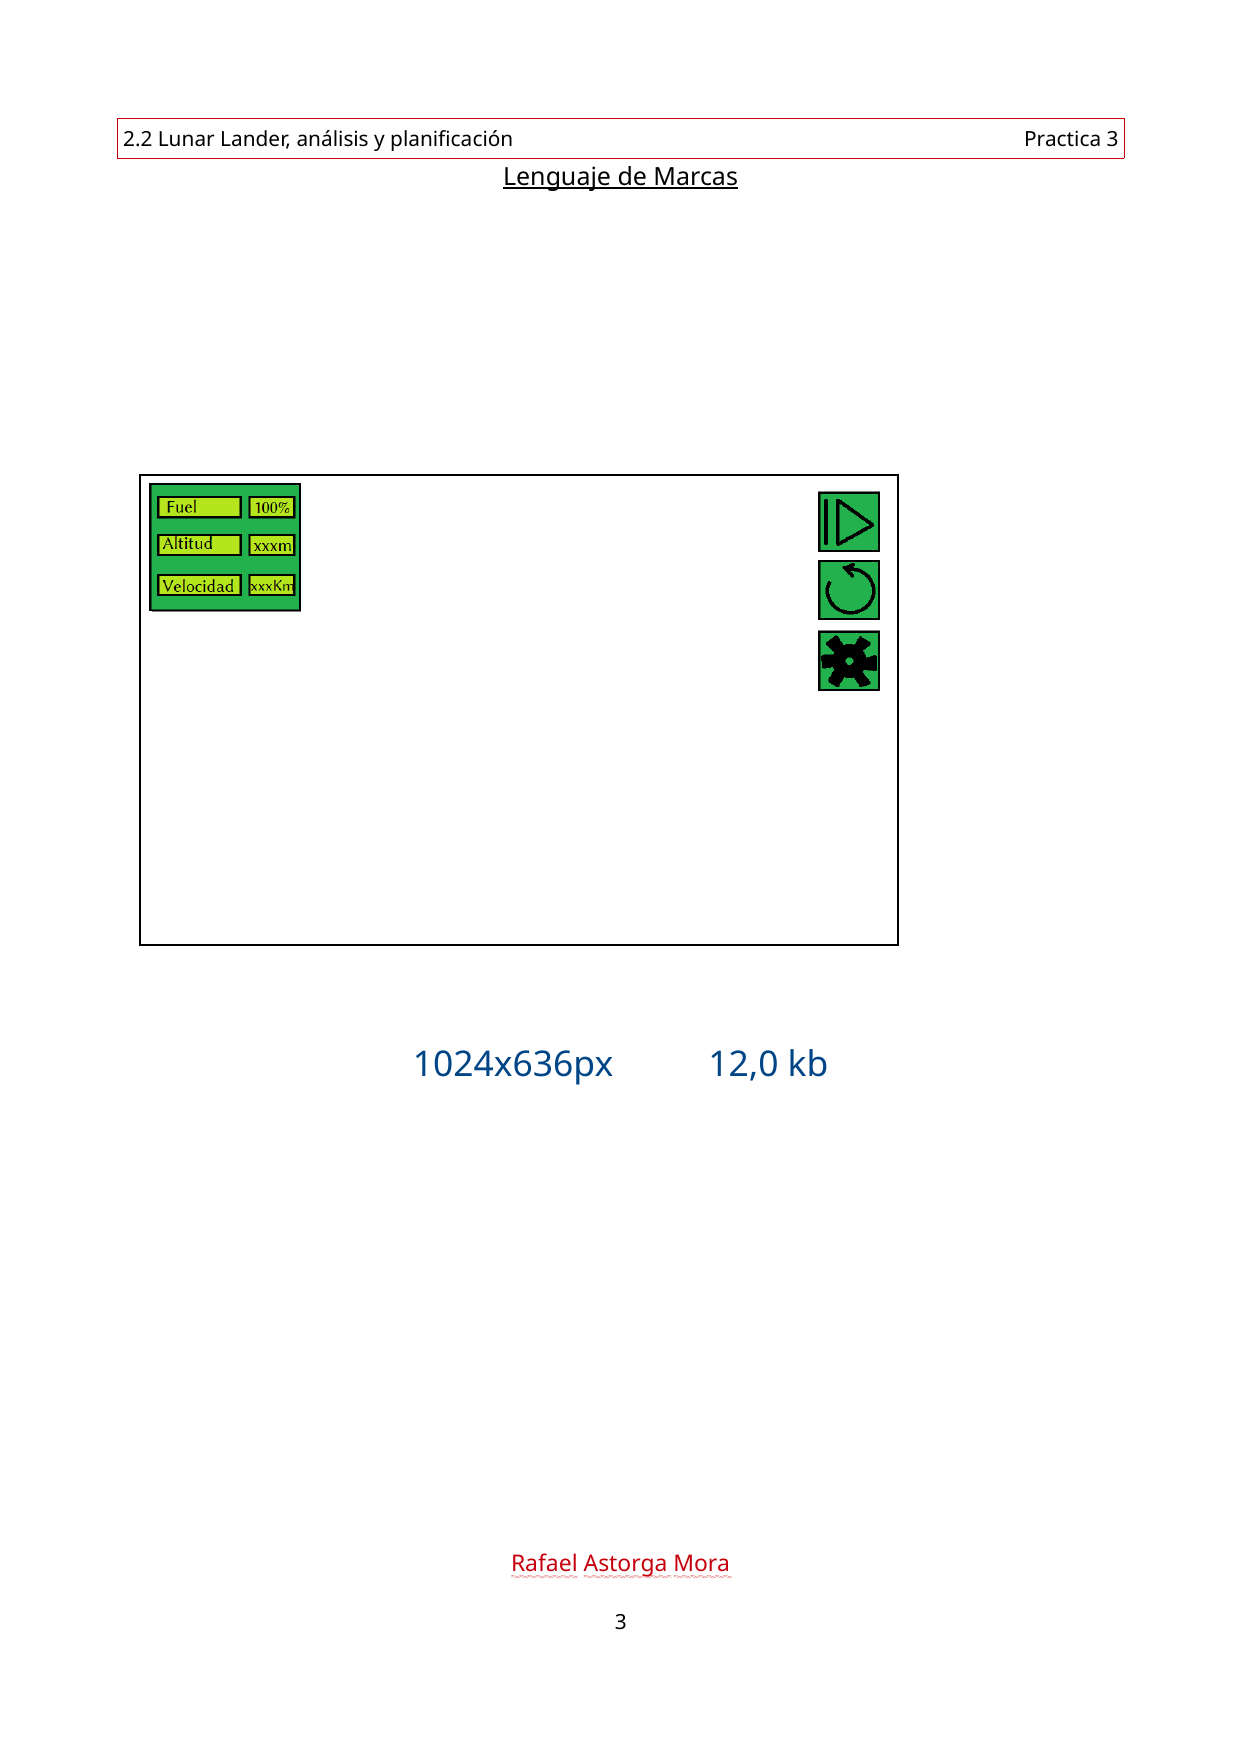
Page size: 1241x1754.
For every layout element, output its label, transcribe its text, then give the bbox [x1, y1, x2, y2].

text 1024x636px 12,0 kb [118, 1038, 1123, 1087]
picture [143, 478, 895, 941]
